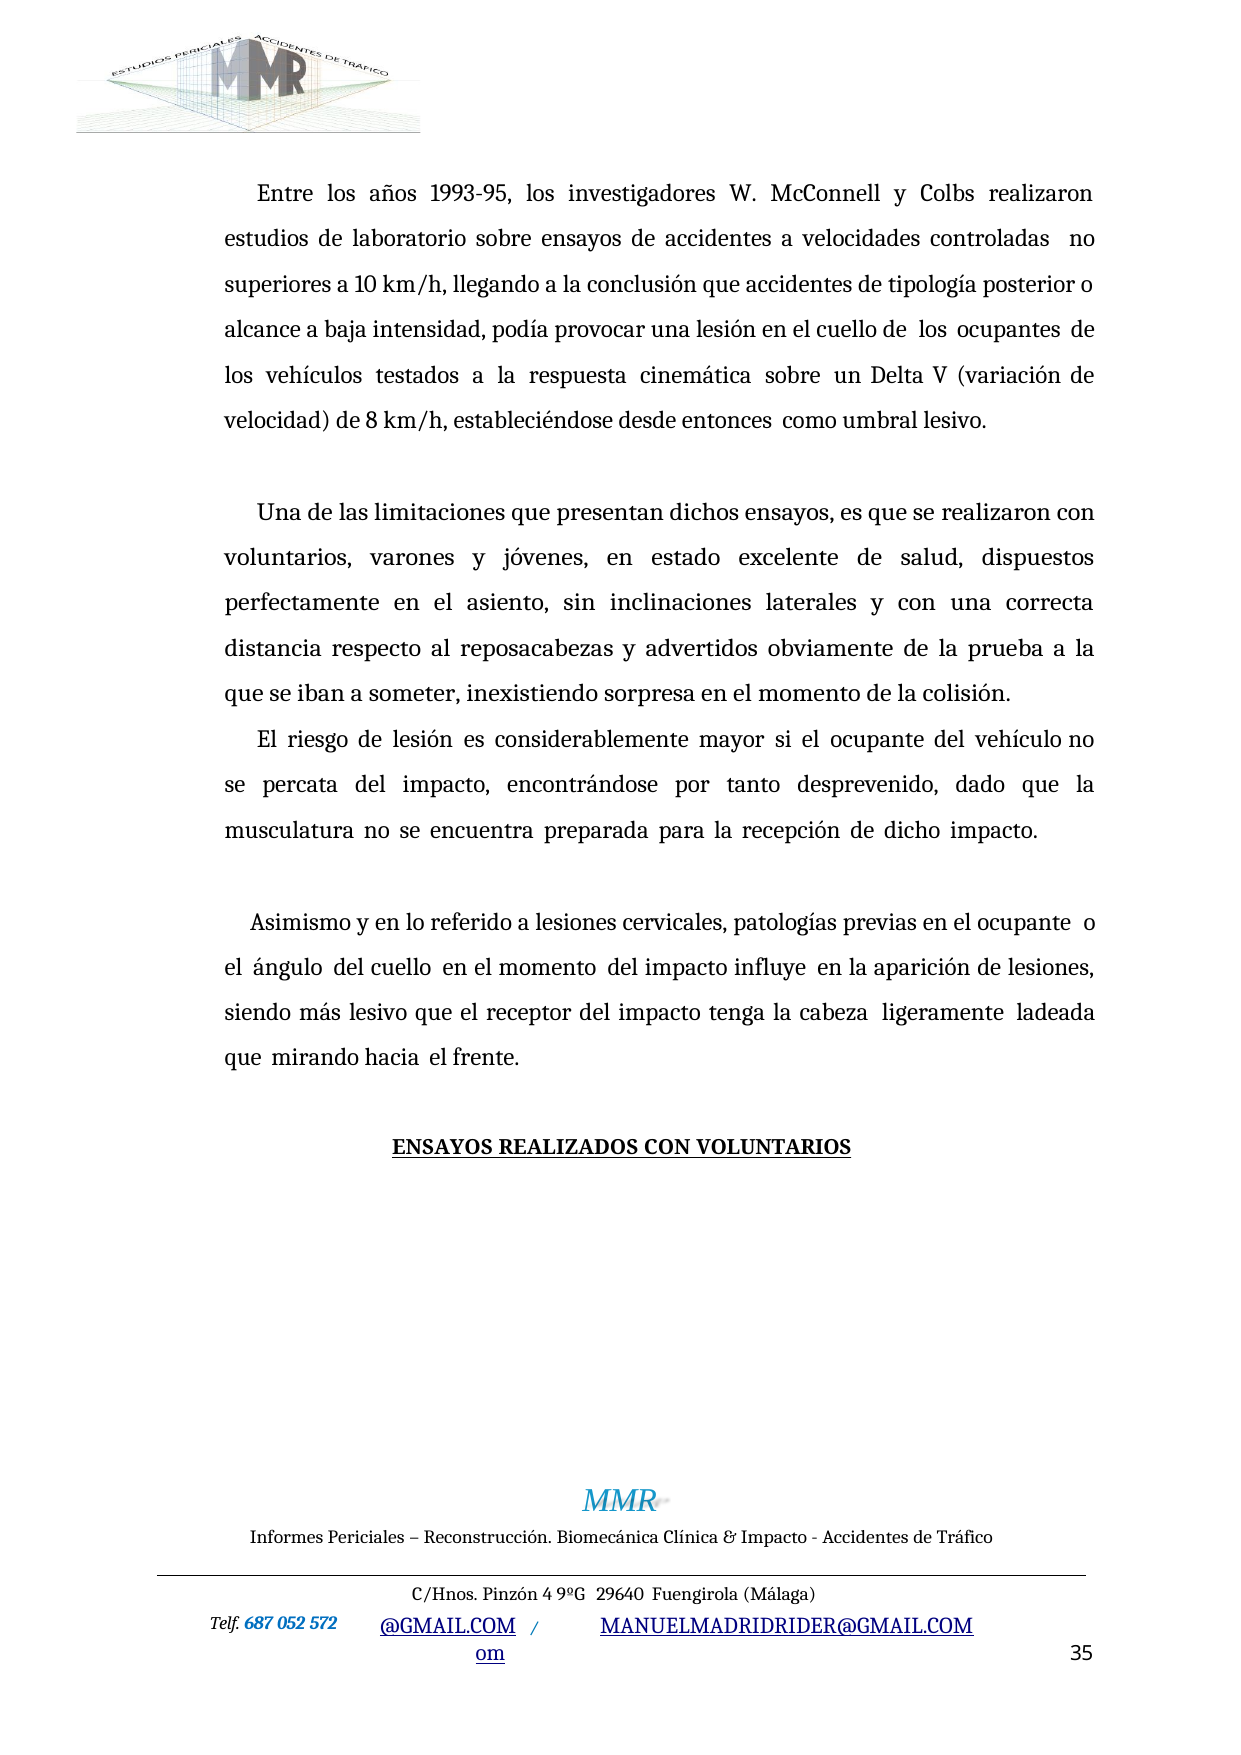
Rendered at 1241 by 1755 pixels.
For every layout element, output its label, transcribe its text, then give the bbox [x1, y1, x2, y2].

text ENSAYOS REALIZADOS CON VOLUNTARIOS [133, 1132, 1110, 1161]
text Entre los años 1993-95, los investigadores W. McConnell y Colbs realizaron estudios de laboratorio sobre ensayos de accidentes a velocidades controladas no superiores a 10 km/h, llegando a la conclusión que accidentes de tipología posterior o alcance a baja intensidad, podía provocar una lesión en el cuello de los ocupantes de los vehículos testados a la respuesta cinemática sobre un Delta V (variación de velocidad) de 8 km/h, estableciéndose desde entonces como umbral lesivo. [224, 179, 1095, 435]
text El riesgo de lesión es considerablemente mayor si el ocupante del vehículo no se percata del impacto, encontrándose por tanto desprevenido, dado que la musculatura no se encuentra preparada para la recepción de dicho impacto. [224, 725, 1095, 844]
text Una de las limitaciones que presentan dichos ensayos, es que se realizaron con voluntarios, varones y jóvenes, en estado excelente de salud, dispuestos perfectamente en el asiento, sin inclinaciones laterales y con una correcta distancia respecto al reposacabezas y advertidos obviamente de la prueba a la que se iban a someter, inexistiendo sorpresa en el momento de la colisión. [224, 497, 1095, 708]
text Asimismo y en lo referido a lesiones cervicales, patologías previas en el ocupante o el ángulo del cuello en el momento del impacto influye en la aparición de lesiones, siendo más lesivo que el receptor del impacto tenga la cabeza ligeramente ladeada que mirando hacia el frente. [224, 907, 1095, 1072]
